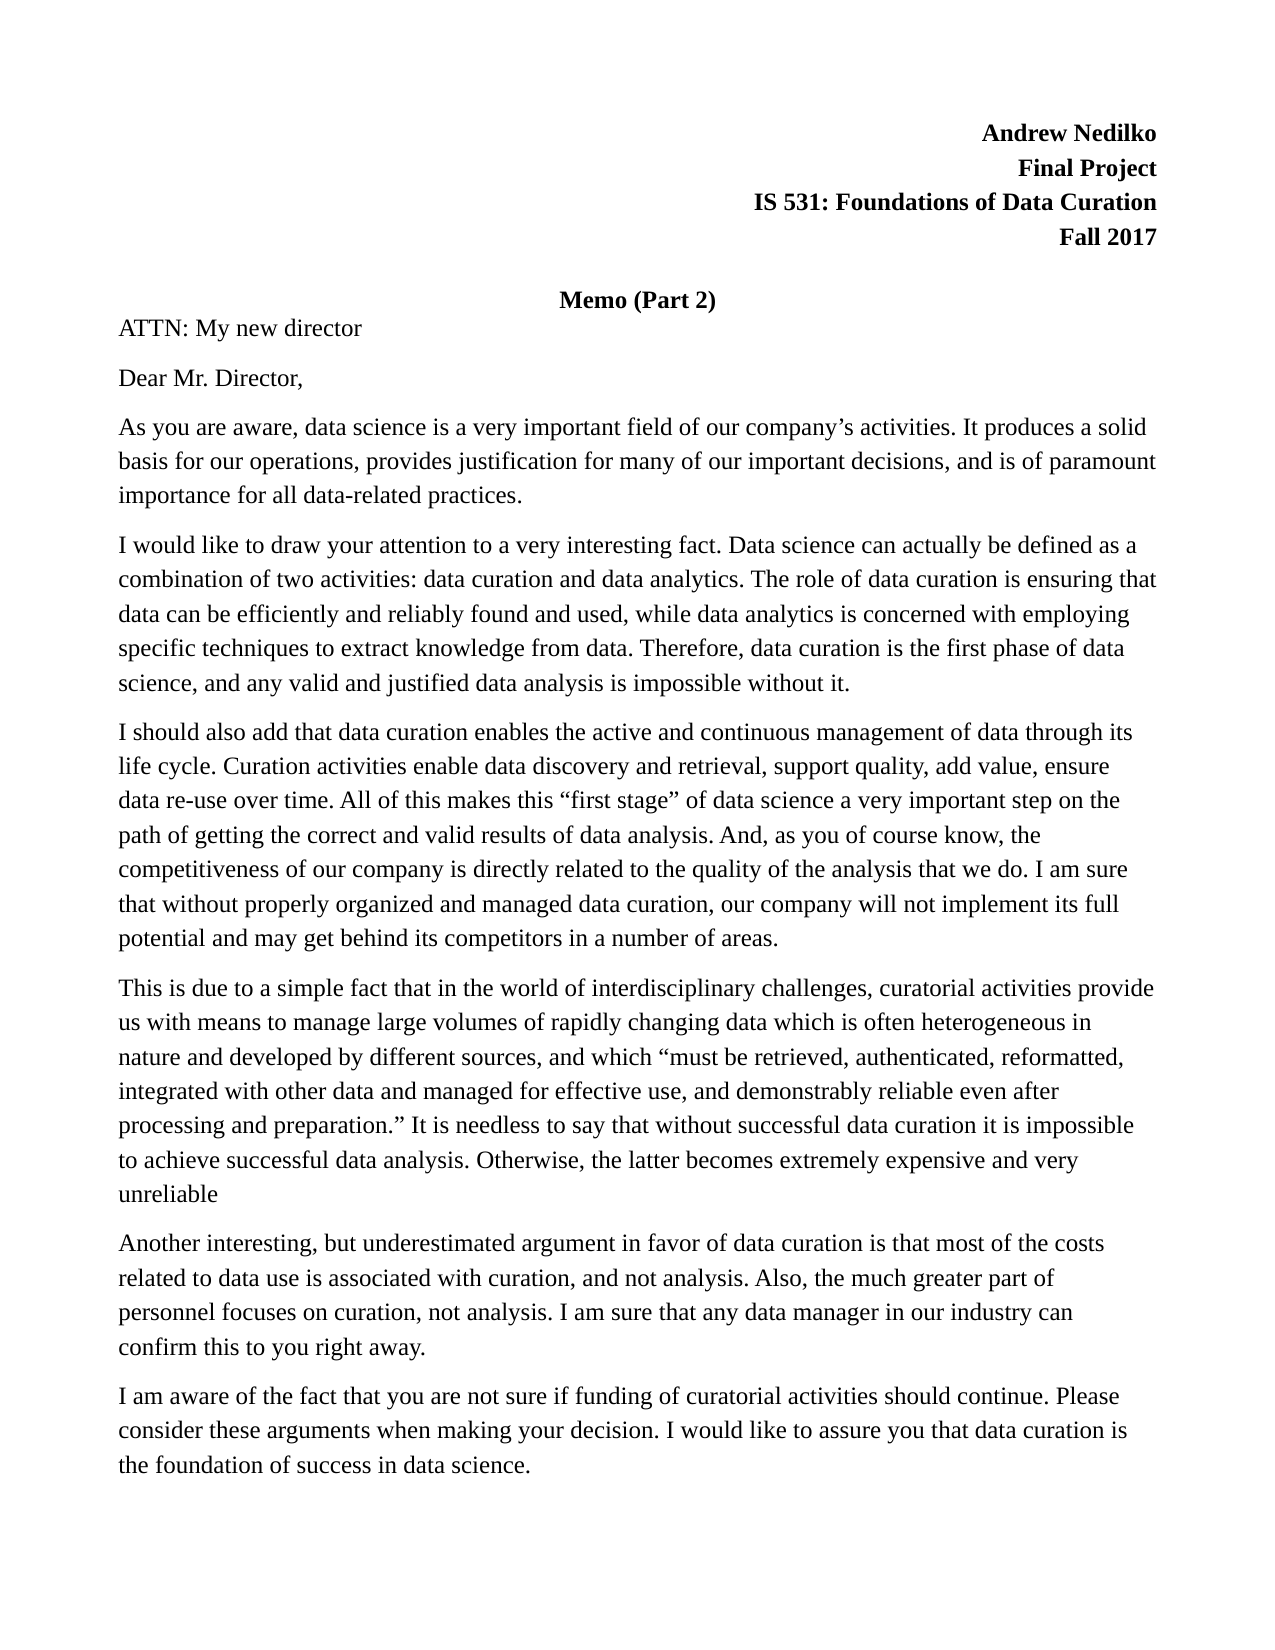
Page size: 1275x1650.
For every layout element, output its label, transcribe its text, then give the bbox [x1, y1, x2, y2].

text Memo (Part 2) [118, 285, 1157, 313]
text Dear Mr. Director, [118, 363, 1157, 391]
text I am aware of the fact that you are not sure if funding of curatorial activities should continue. Please consider these arguments when making your decision. I would like to assure you that data curation is the foundation of success in data science. [118, 1381, 1157, 1479]
text As you are aware, data science is a very important field of our company’s activities. It produces a solid basis for our operations, provides justification for many of our important decisions, and is of paramount importance for all data-related practices. [118, 412, 1157, 509]
text Another interesting, but underestimated argument in favor of data curation is that most of the costs related to data use is associated with curation, and not analysis. Also, the much greater part of personnel focuses on curation, not analysis. I am sure that any data manager in our industry can confirm this to you right away. [118, 1228, 1157, 1361]
text Fall 2017 [118, 222, 1157, 250]
text Final Project [118, 153, 1157, 181]
text I should also add that data curation enables the active and continuous management of data through its life cycle. Curation activities enable data discovery and retrieval, support quality, add value, ensure data re-use over time. All of this makes this “first stage” of data science a very important step on the path of getting the correct and valid results of data analysis. And, as you of course know, the competitiveness of our company is directly related to the quality of the analysis that we do. I am sure that without properly organized and managed data curation, our company will not implement its full potential and may get behind its competitors in a number of areas. [118, 717, 1157, 952]
text ATTN: My new director [118, 313, 1157, 342]
text This is due to a simple fact that in the world of interdisciplinary challenges, curatorial activities provide us with means to manage large volumes of rapidly changing data which is often heterogeneous in nature and developed by different sources, and which “must be retrieved, authenticated, reformatted, integrated with other data and managed for effective use, and demonstrably reliable even after processing and preparation.” It is needless to say that without successful data curation it is impossible to achieve successful data analysis. Otherwise, the latter becomes extremely expensive and very unreliable [118, 973, 1157, 1208]
text Andrew Nedilko [118, 118, 1157, 147]
text I would like to draw your attention to a very interesting fact. Data science can actually be defined as a combination of two activities: data curation and data analytics. The role of data curation is ensuring that data can be efficiently and reliably found and used, while data analytics is concerned with employing specific techniques to extract knowledge from data. Therefore, data curation is the first phase of data science, and any valid and justified data analysis is impossible without it. [118, 530, 1157, 696]
text IS 531: Foundations of Data Curation [118, 187, 1157, 216]
